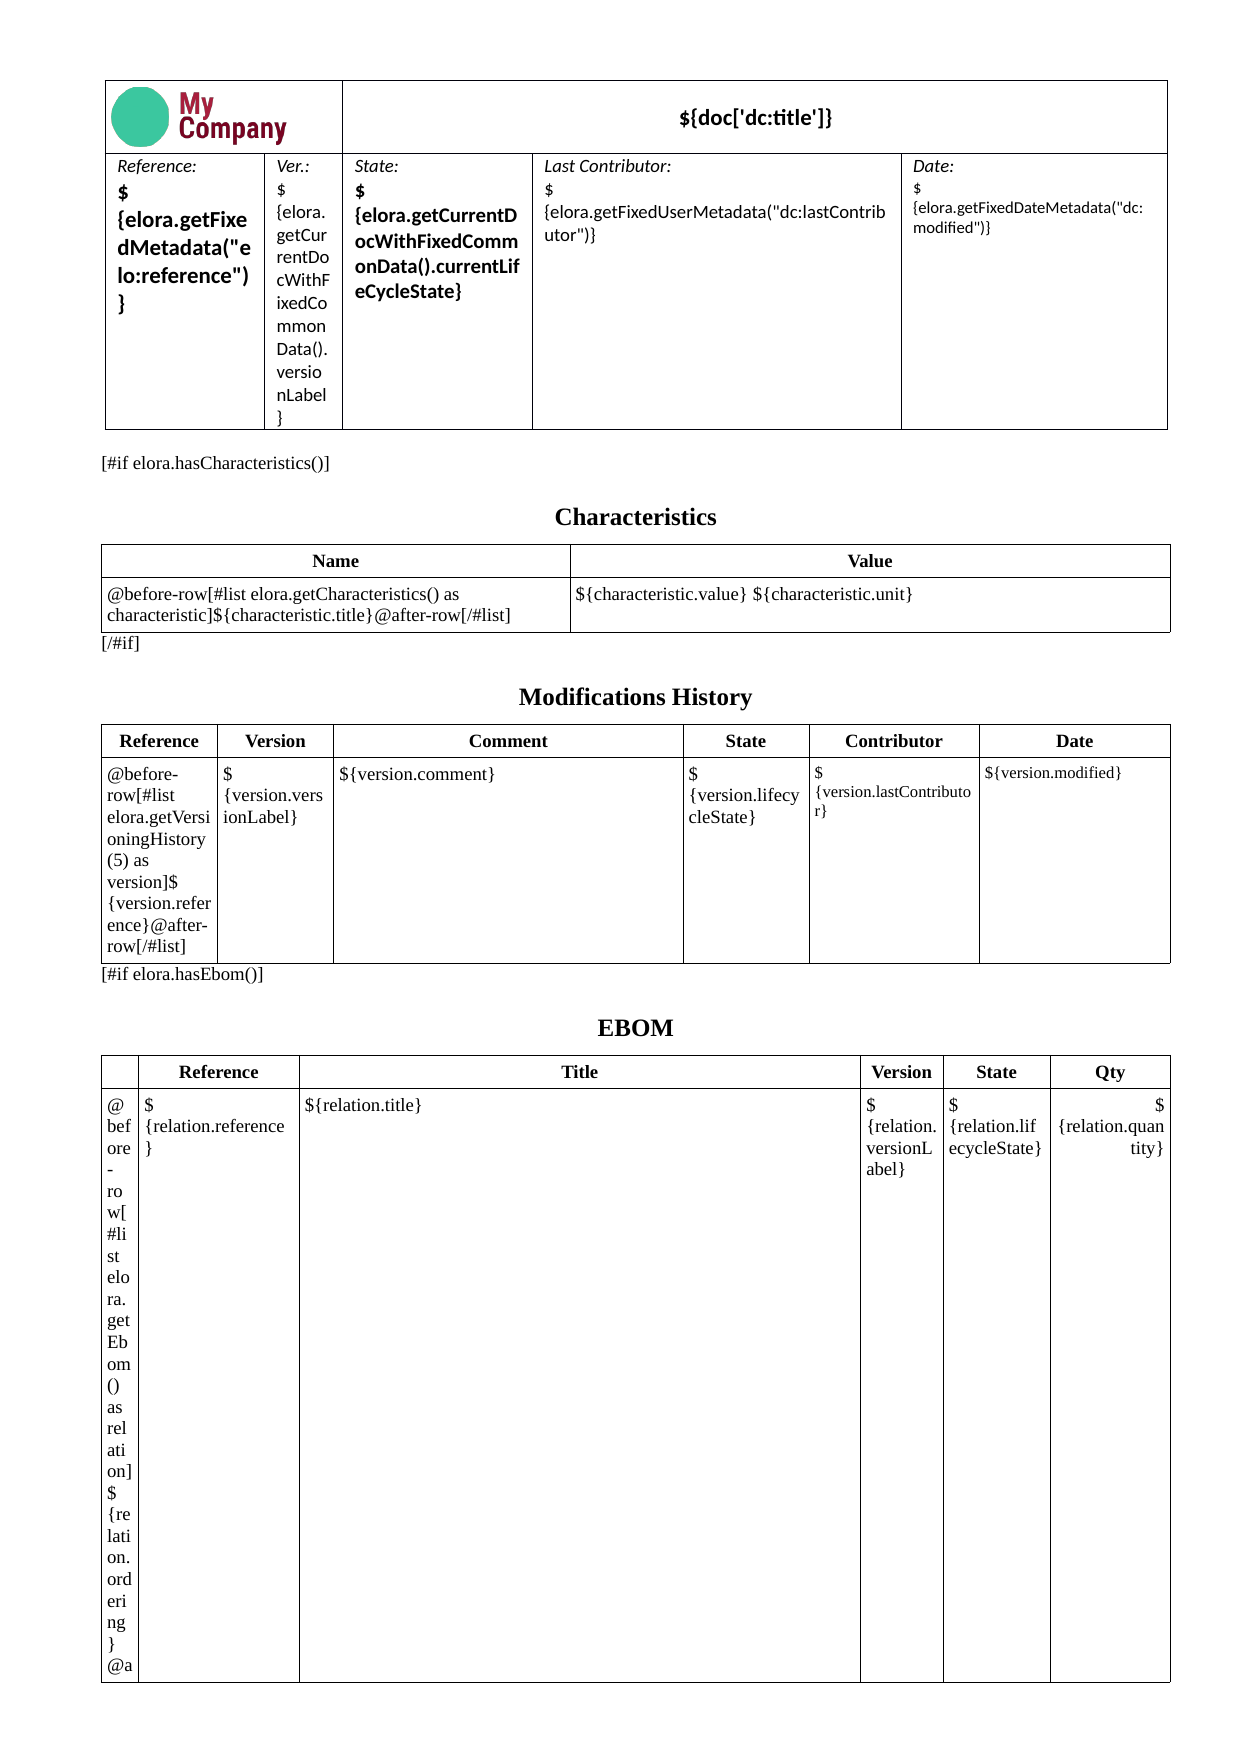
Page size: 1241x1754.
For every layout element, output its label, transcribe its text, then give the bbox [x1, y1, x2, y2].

table_header Reference [102, 725, 217, 757]
table_header State [684, 725, 809, 757]
title Modifications History [101, 682, 1170, 711]
table_header Comment [334, 725, 683, 757]
table_header Name [102, 545, 570, 577]
table_header State [944, 1056, 1050, 1088]
table_cell @before-row[#list elora.getCharacteristics() as characteristic]${characteristic.title}@after-row[/#list] [102, 578, 570, 632]
title EBOM [101, 1013, 1170, 1042]
title Characteristics [101, 502, 1170, 531]
table_cell ${version.comment} [334, 758, 683, 962]
table_header Reference [139, 1056, 299, 1088]
table_cell @before-row[#list elora.getVersioningHistory(5) as version]${version.reference}@after-row[/#list] [102, 758, 217, 962]
table_cell ${version.lastContributor} [810, 758, 979, 962]
table_cell ${characteristic.value} ${characteristic.unit} [571, 578, 1170, 632]
table_header Contributor [810, 725, 979, 757]
table_header Title [300, 1056, 860, 1088]
table_cell @before-row[#list elora.getEbom() as relation]${relation.ordering}@a [102, 1089, 138, 1682]
picture [111, 87, 306, 147]
table_cell ${relation.lifecycleState} [944, 1089, 1050, 1682]
table_header Date [980, 725, 1170, 757]
table_cell ${relation.versionLabel} [861, 1089, 943, 1682]
text [#if elora.hasEbom()] [101, 964, 1170, 984]
table_header Version [861, 1056, 943, 1088]
table_cell ${version.versionLabel} [218, 758, 333, 962]
table_header [102, 1056, 138, 1088]
table_header Value [571, 545, 1170, 577]
table_cell ${version.lifecycleState} [684, 758, 809, 962]
table_cell ${relation.quantity} [1051, 1089, 1170, 1682]
table_cell ${relation.reference} [139, 1089, 299, 1682]
table_header Qty [1051, 1056, 1170, 1088]
text [#if elora.hasCharacteristics()] [101, 452, 1170, 473]
table_cell ${relation.title} [300, 1089, 860, 1682]
table_cell ${version.modified} [980, 758, 1170, 962]
text [/#if] [101, 633, 1170, 653]
table_header Version [218, 725, 333, 757]
